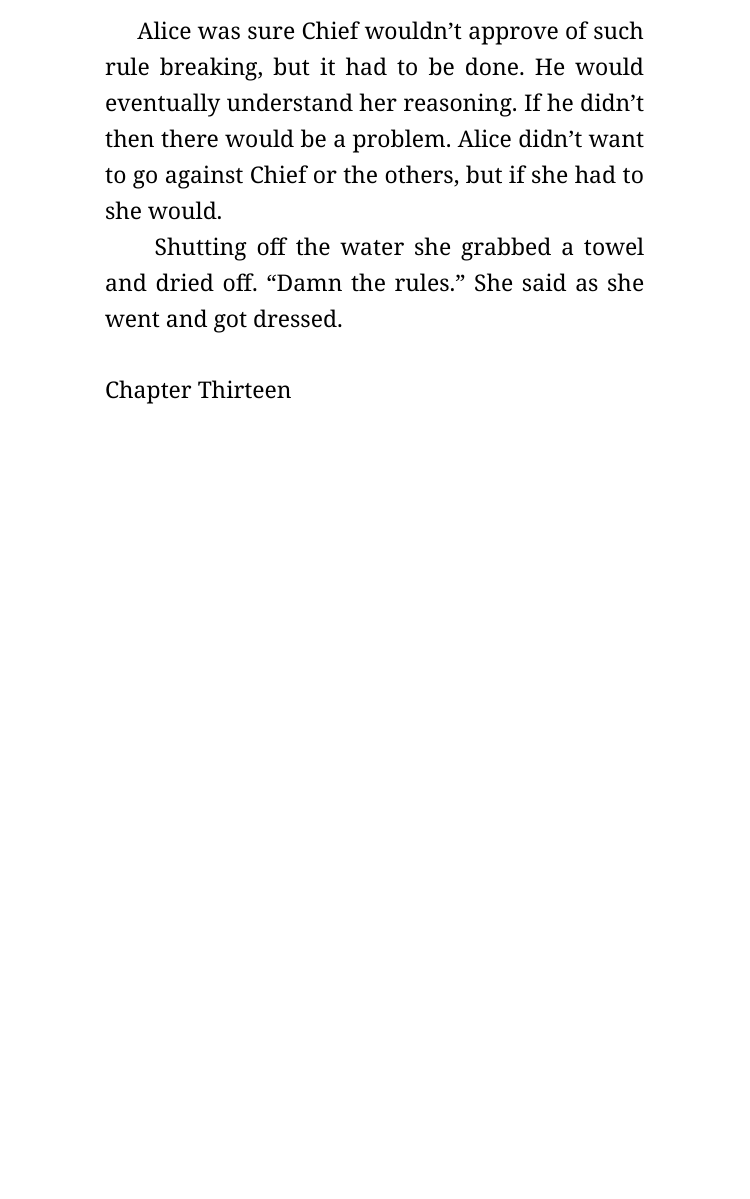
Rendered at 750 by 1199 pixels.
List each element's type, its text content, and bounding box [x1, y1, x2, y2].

text Alice was sure Chief wouldn’t approve of such rule breaking, but it had to be done. He would eventually understand her reasoning. If he didn’t then there would be a problem. Alice didn’t want to go against Chief or the others, but if she had to she would. [105, 15, 645, 226]
text Shutting off the water she grabbed a towel and dried off. “Damn the rules.” She said as she went and got dressed. [105, 231, 645, 334]
text Chapter Thirteen [105, 374, 645, 406]
